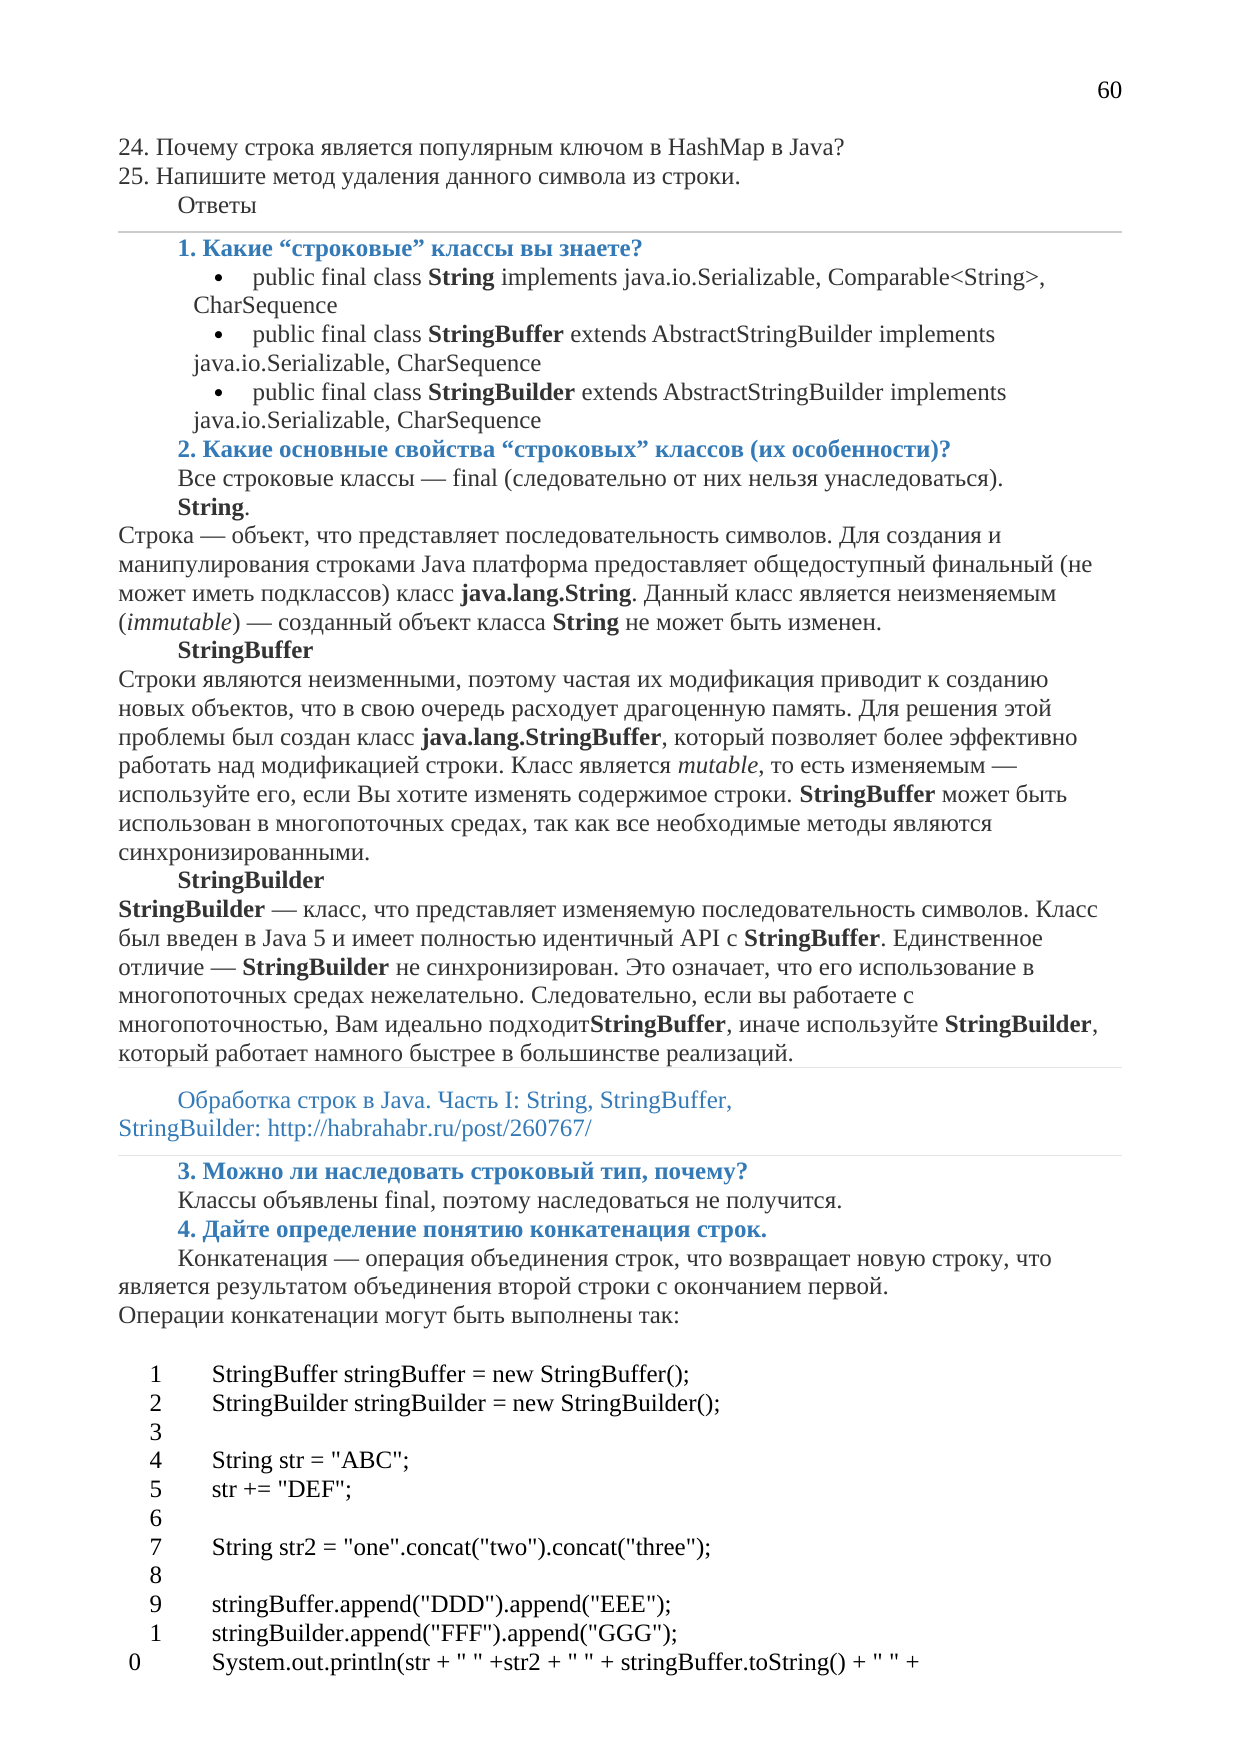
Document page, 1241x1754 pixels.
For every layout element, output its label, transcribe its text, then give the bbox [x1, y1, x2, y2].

text Классы объявлены final, поэтому наследоваться не получится. [118, 1185, 1122, 1214]
subtitle 2. Какие основные свойства “строковых” классов (их особенности)? [118, 434, 1122, 463]
list public final class StringBuilder extends AbstractStringBuilder implements java.io.Serializable, CharSequence [156, 377, 1122, 434]
list public final class StringBuffer extends AbstractStringBuilder implements java.io.Serializable, CharSequence [156, 319, 1122, 377]
subtitle Обработка строк в Java. Часть I: String, StringBuffer, StringBuilder: http://habrahabr.ru/post/260767/ [118, 1068, 1122, 1155]
text StringBuilder StringBuilder — класс, что представляет изменяемую последовательность символов. Класс был введен в Java 5 и имеет полностью идентичный API с StringBuffer. Единственное отличие — StringBuilder не синхронизирован. Это означает, что его использование в многопоточных средах нежелательно. Следовательно, если вы работаете с многопоточностью, Вам идеально подходитStringBuffer, иначе используйте StringBuilder, который работает намного быстрее в большинстве реализаций. [118, 865, 1122, 1067]
text 24. Почему строка является популярным ключом в HashMap в Java? 25. Напишите метод удаления данного символа из строки. [118, 132, 1122, 190]
table_header StringBuffer stringBuffer = new StringBuffer(); StringBuilder stringBuilder = new StringBuilder(); String str = "ABC"; str += "DEF"; String str2 = "one".concat("two").concat("three"); stringBuffer.append("DDD").append("EEE"); stringBuilder.append("FFF").append("GGG"); System.out.println(str + " " +str2 + " " + stringBuffer.toString() + " " + stringBuilder.toString());//ABCDEF onetwothree DDDEEE FFFGGG [151, 1358, 1131, 1677]
table_header 1 2 3 4 5 6 7 8 9 10 11 [118, 1358, 151, 1677]
subtitle 4. Дайте определение понятию конкатенация строк. [118, 1214, 1122, 1243]
subtitle Ответы [118, 190, 1122, 231]
text Конкатенация — операция объединения строк, что возвращает новую строку, что является результатом объединения второй строки с окончанием первой. Операции конкатенации могут быть выполнены так: [118, 1243, 1122, 1329]
text Все строковые классы — final (следовательно от них нельзя унаследоваться). [118, 463, 1122, 492]
subtitle 3. Можно ли наследовать строковый тип, почему? [118, 1156, 1122, 1185]
text StringBuffer Строки являются неизменными, поэтому частая их модификация приводит к созданию новых объектов, что в свою очередь расходует драгоценную память. Для решения этой проблемы был создан класс java.lang.StringBuffer, который позволяет более эффективно работать над модификацией строки. Класс является mutable, то есть изменяемым — используйте его, если Вы хотите изменять содержимое строки. StringBuffer может быть использован в многопоточных средах, так как все необходимые методы являются синхронизированными. [118, 635, 1122, 865]
list public final class String implements java.io.Serializable, Comparable<String>, CharSequence [156, 262, 1122, 319]
subtitle 1. Какие “строковые” классы вы знаете? [118, 233, 1122, 262]
text String. Строка — объект, что представляет последовательность символов. Для создания и манипулирования строками Java платформа предоставляет общедоступный финальный (не может иметь подклассов) класс java.lang.String. Данный класс является неизменяемым (immutable) — созданный объект класса String не может быть изменен. [118, 492, 1122, 635]
